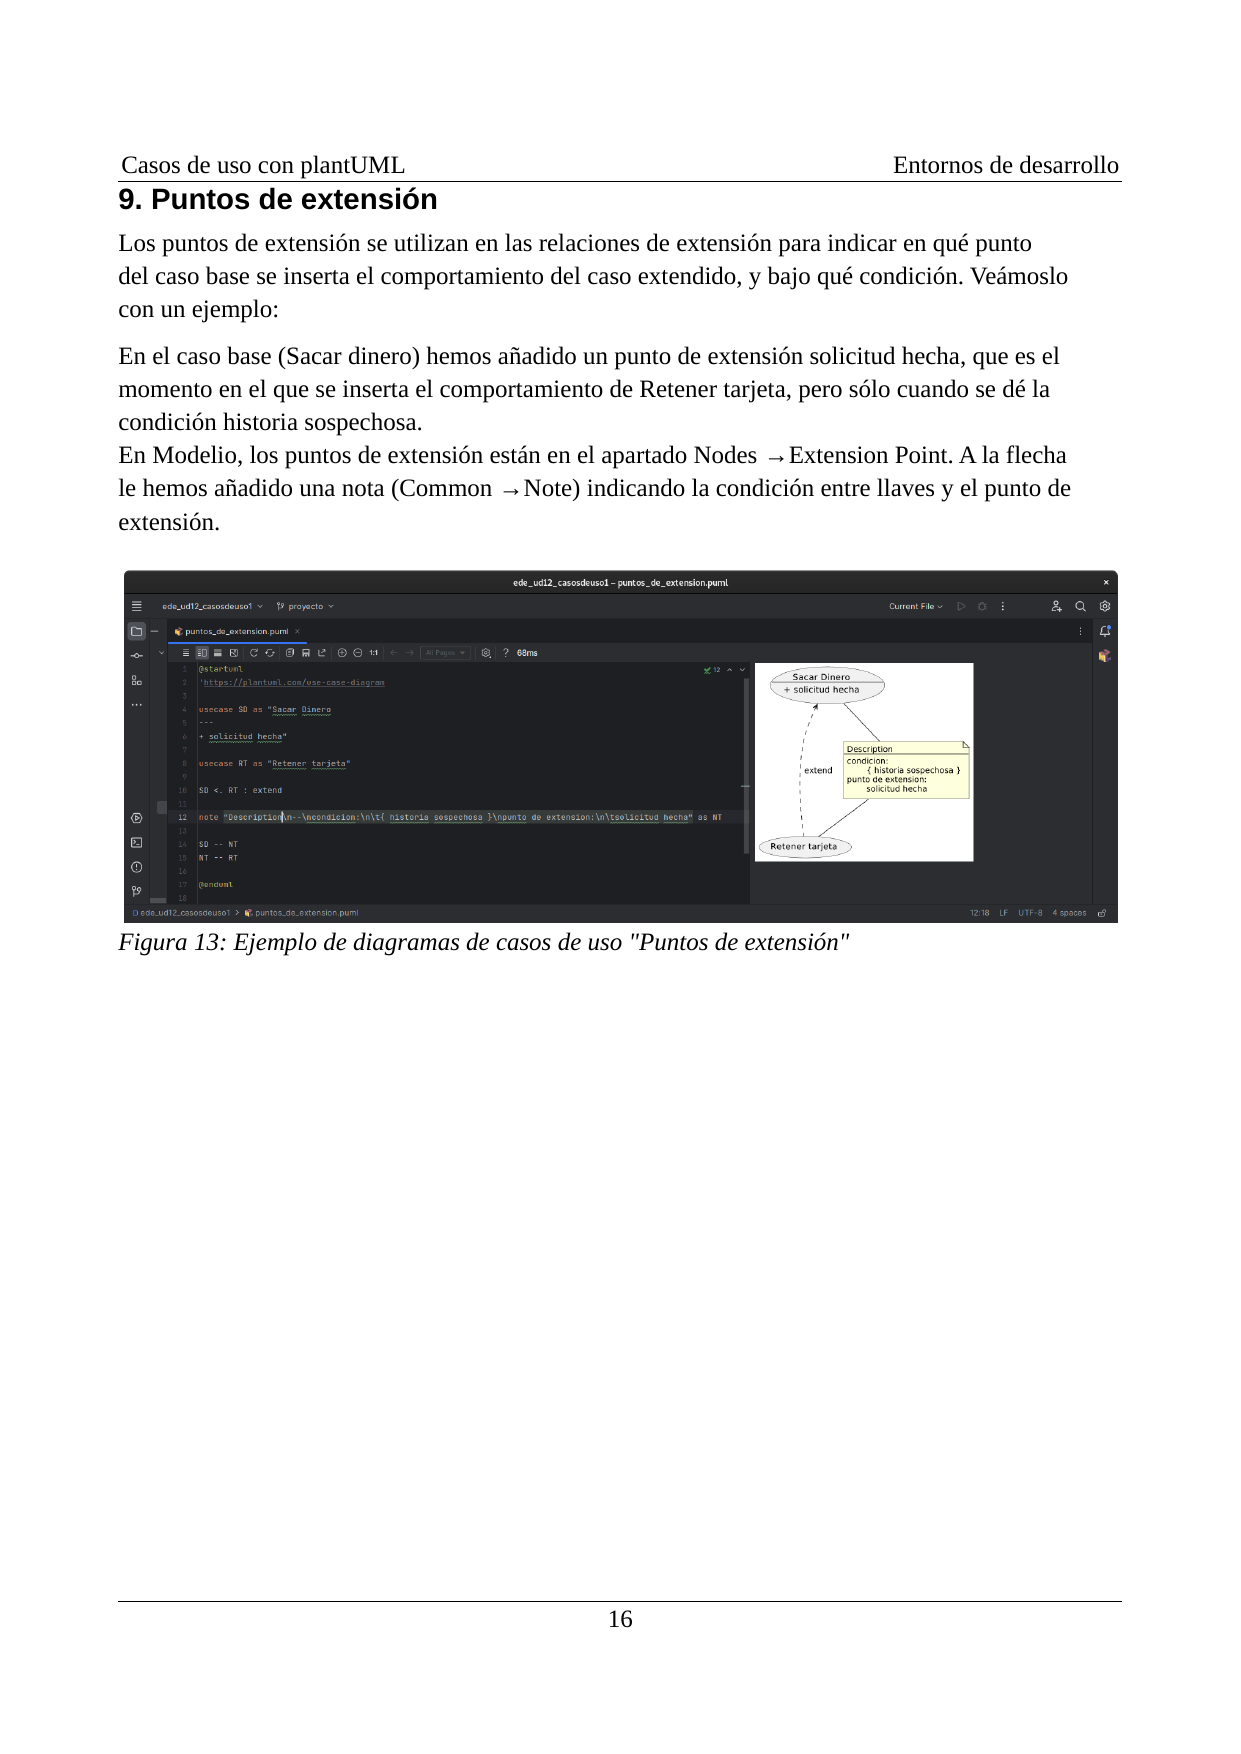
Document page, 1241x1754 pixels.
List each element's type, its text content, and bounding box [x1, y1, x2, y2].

subtitle 9. Puntos de extensión [118, 182, 1122, 215]
text Los puntos de extensión se utilizan en las relaciones de extensión para indicar en qué punto del caso base se inserta el comportamiento del caso extendido, y bajo qué condición. Veámoslo con un ejemplo: [118, 228, 1122, 323]
text En el caso base (Sacar dinero) hemos añadido un punto de extensión solicitud hecha, que es el momento en el que se inserta el comportamiento de Retener tarjeta, pero sólo cuando se dé la condición historia sospechosa. En Modelio, los puntos de extensión están en el apartado Nodes →Extension Point. A la flecha le hemos añadido una nota (Common →Note) indicando la condición entre llaves y el punto de extensión. [118, 341, 1122, 535]
text Figura 13: Ejemplo de diagramas de casos de uso "Puntos de extensión" [118, 928, 1122, 956]
picture [118, 566, 1123, 928]
